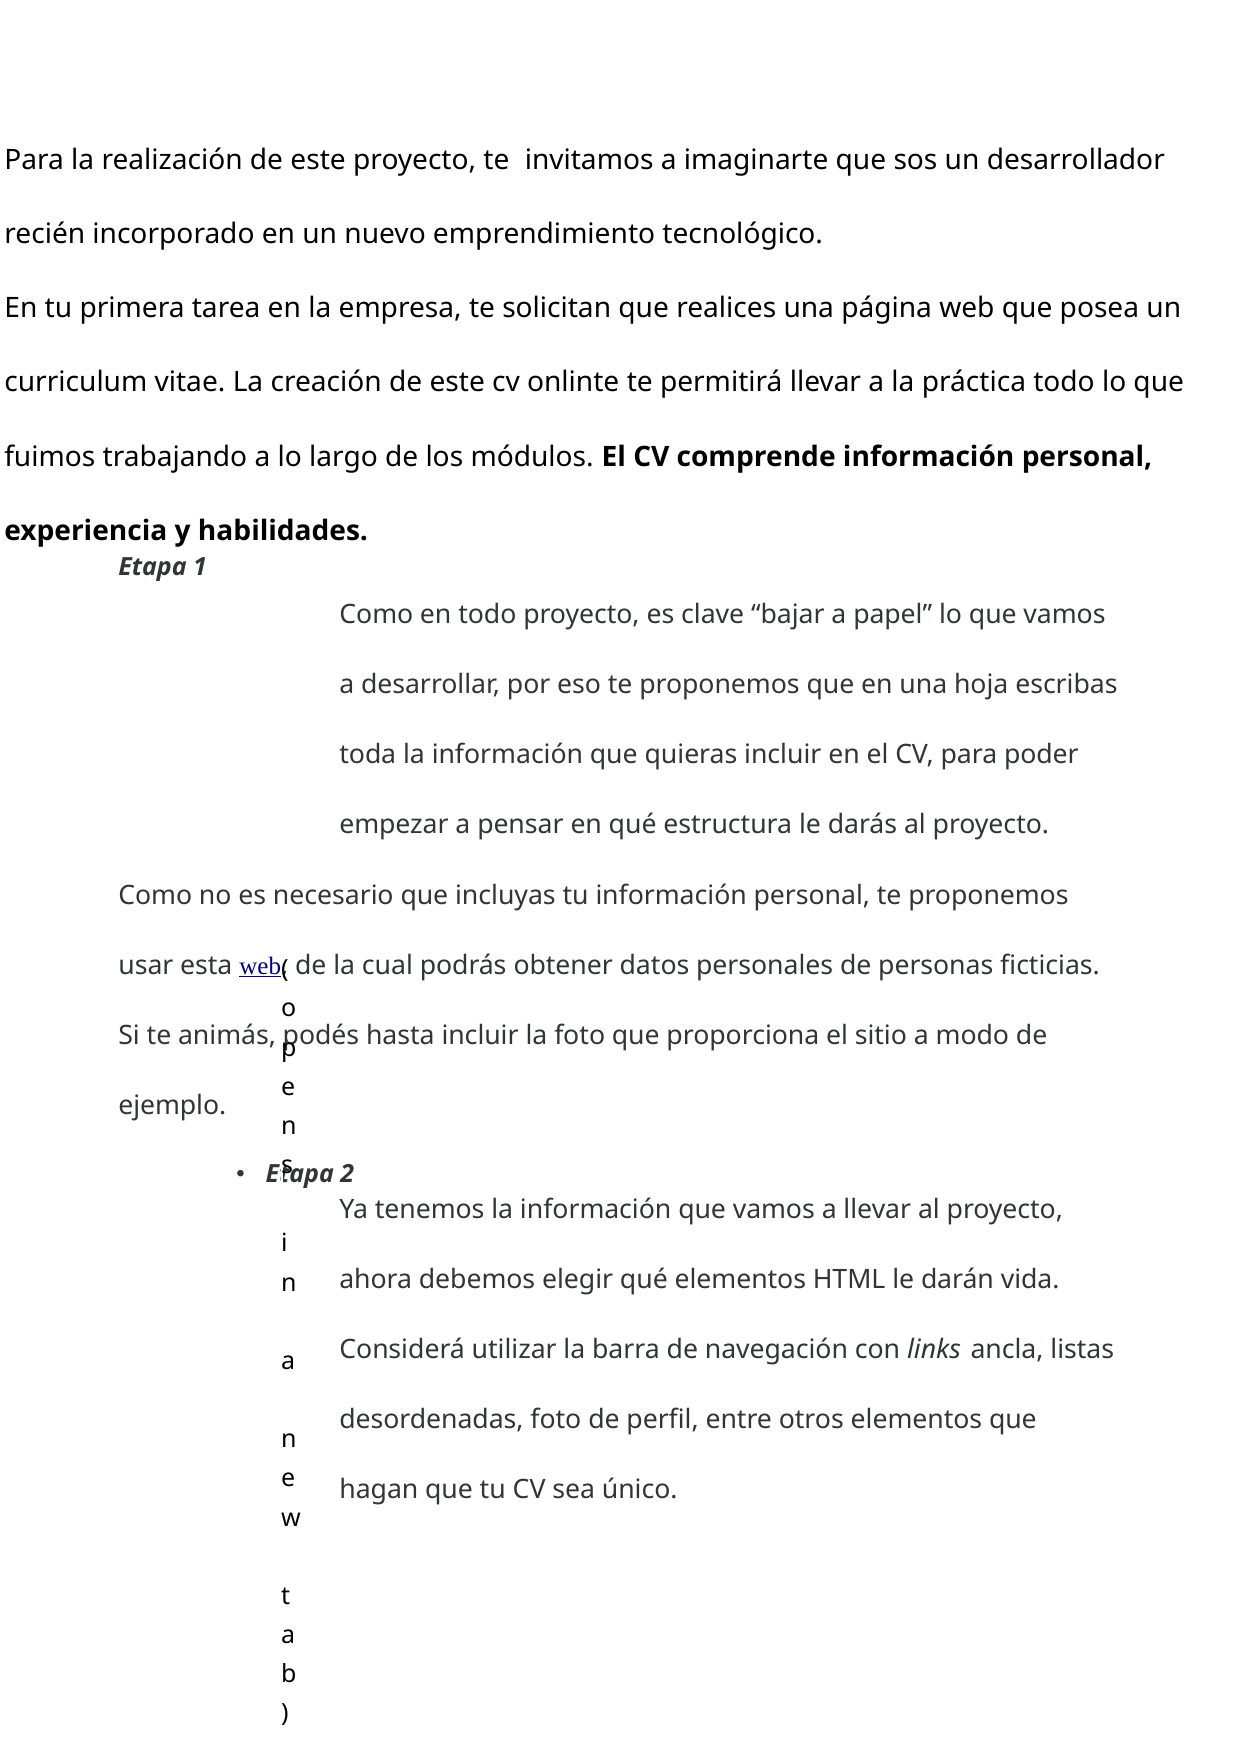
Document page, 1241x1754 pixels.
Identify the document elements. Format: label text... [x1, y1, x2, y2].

list Como no es necesario que incluyas tu información personal, te proponemos usar esta web, de la cual podrás obtener datos personales de personas ficticias. [118, 876, 1122, 982]
subtitle Etapa 1 [118, 549, 1122, 583]
list Ya tenemos la información que vamos a llevar al proyecto, ahora debemos elegir qué elementos HTML le darán vida. Considerá utilizar la barra de navegación con links ancla, listas desordenadas, foto de perfil, entre otros elementos que hagan que tu CV sea único. [309, 1190, 1122, 1507]
subtitle Etapa 2 [283, 1156, 1122, 1190]
list Si te animás, podés hasta incluir la foto que proporciona el sitio a modo de ejemplo. [118, 1016, 281, 1122]
text Para la realización de este proyecto, te invitamos a imaginarte que sos un desarrollador recién incorporado en un nuevo emprendimiento tecnológico. [4, 139, 1240, 252]
subtitle [4, 252, 1240, 287]
list Como en todo proyecto, es clave “bajar a papel” lo que vamos a desarrollar, por eso te proponemos que en una hoja escribas toda la información que quieras incluir en el CV, para poder empezar a pensar en qué estructura le darás al proyecto. [309, 595, 1122, 842]
list Si te animás, podés hasta incluir la foto que proporciona el sitio a modo de ejemplo. [283, 1016, 1122, 1122]
text En tu primera tarea en la empresa, te solicitan que realices una página web que posea un curriculum vitae. La creación de este cv onlinte te permitirá llevar a la práctica todo lo que fuimos trabajando a lo largo de los módulos. El CV comprende información personal, experiencia y habilidades. [4, 287, 1240, 549]
subtitle Etapa 2 [236, 1156, 281, 1190]
